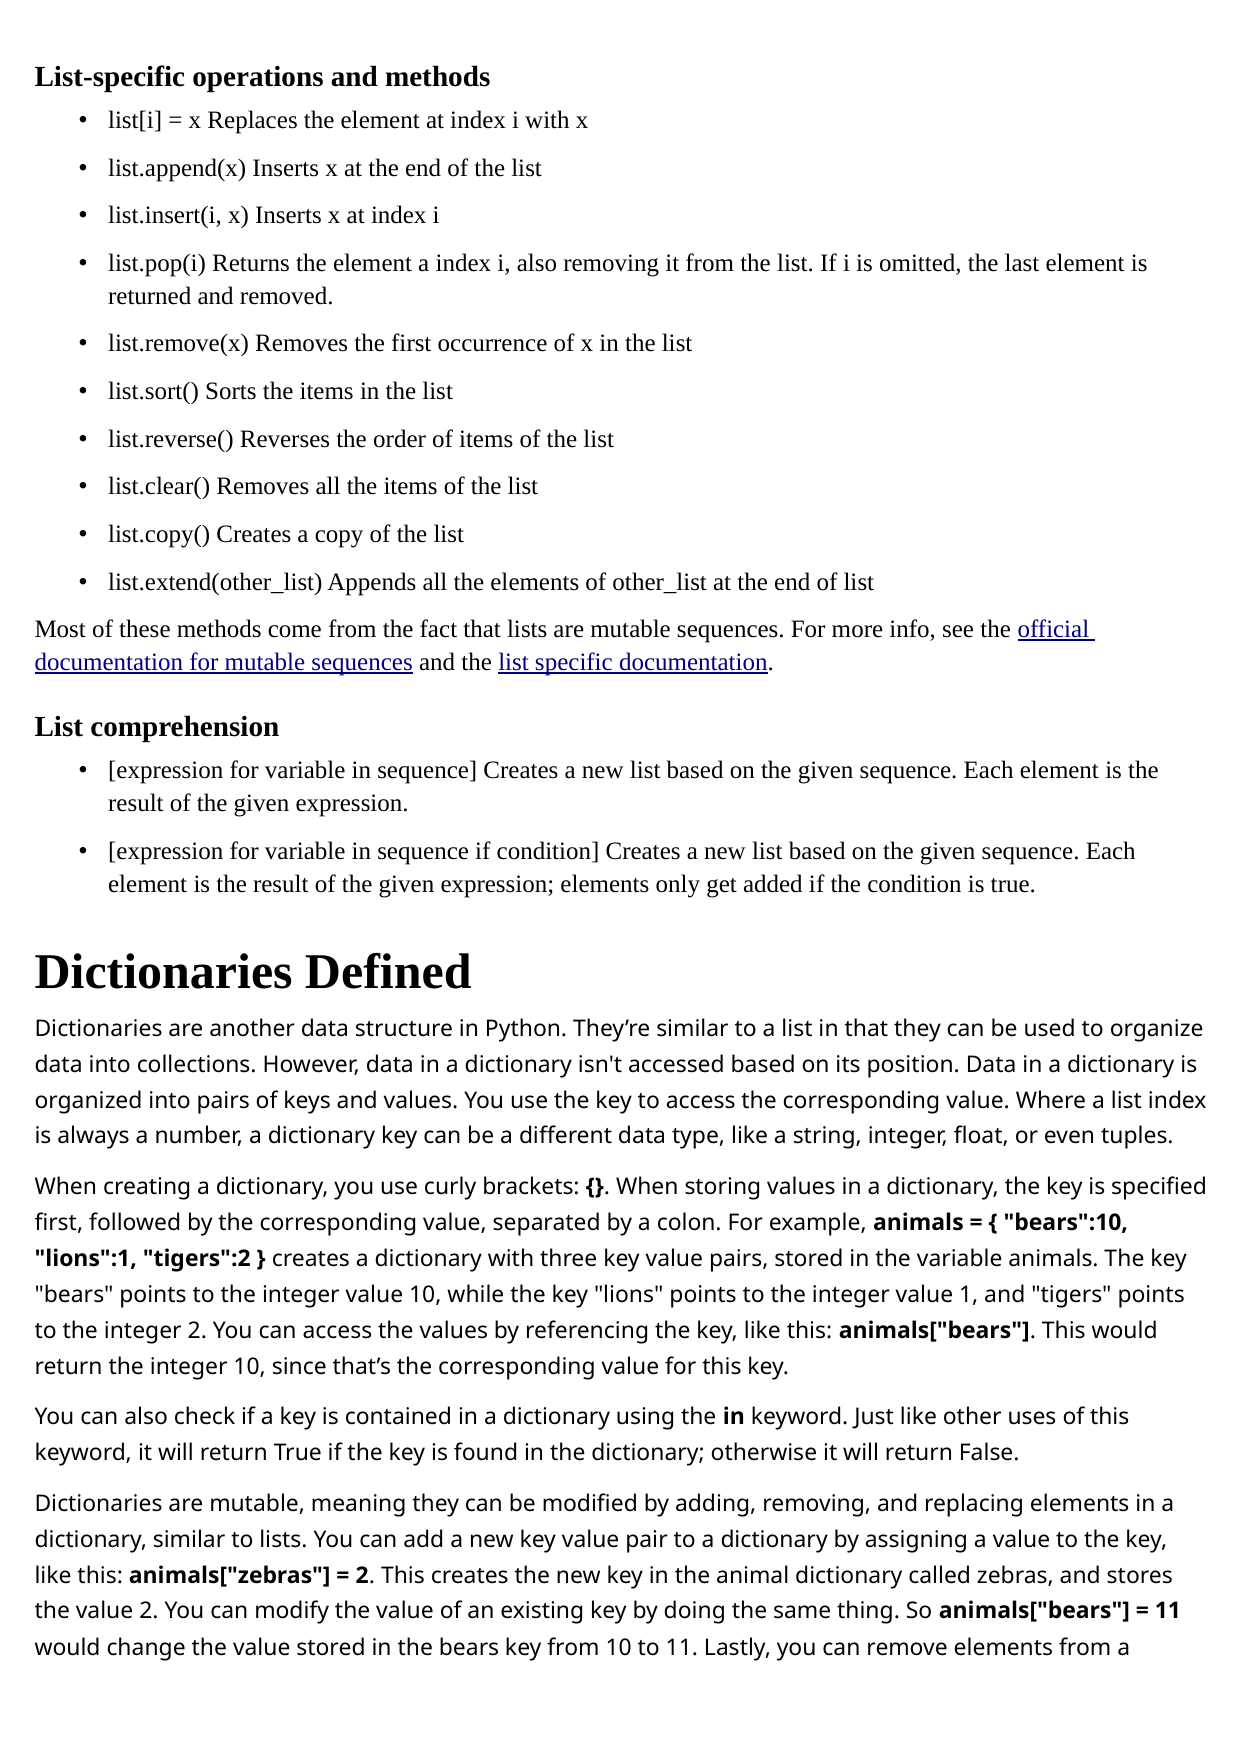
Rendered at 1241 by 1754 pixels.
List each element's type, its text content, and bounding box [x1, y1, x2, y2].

text When creating a dictionary, you use curly brackets: {}. When storing values in a dictionary, the key is specified first, followed by the corresponding value, separated by a colon. For example, animals = { "bears":10, "lions":1, "tigers":2 } creates a dictionary with three key value pairs, stored in the variable animals. The key "bears" points to the integer value 10, while the key "lions" points to the integer value 1, and "tigers" points to the integer 2. You can access the values by referencing the key, like this: animals["bears"]. This would return the integer 10, since that’s the corresponding value for this key. [34, 1170, 1209, 1381]
subtitle List-specific operations and methods [34, 59, 1209, 93]
text Dictionaries are another data structure in Python. They’re similar to a list in that they can be used to organize data into collections. However, data in a dictionary isn't accessed based on its position. Data in a dictionary is organized into pairs of keys and values. You use the key to access the corresponding value. Where a list index is always a number, a dictionary key can be a different data type, like a string, integer, float, or even tuples. [34, 1012, 1209, 1151]
list list.insert(i, x) Inserts x at index i [78, 200, 1209, 229]
list list.clear() Removes all the items of the list [78, 471, 1209, 500]
list list.copy() Creates a copy of the list [78, 519, 1209, 548]
subtitle Dictionaries Defined [34, 942, 1209, 999]
list list.extend(other_list) Appends all the elements of other_list at the end of list [78, 567, 1209, 595]
list [expression for variable in sequence] Creates a new list based on the given sequence. Each element is the result of the given expression. [78, 755, 1209, 817]
list [expression for variable in sequence if condition] Creates a new list based on the given sequence. Each element is the result of the given expression; elements only get added if the condition is true. [78, 836, 1209, 898]
text Most of these methods come from the fact that lists are mutable sequences. For more info, see the official documentation for mutable sequences and the list specific documentation. [34, 614, 1209, 676]
text You can also check if a key is contained in a dictionary using the in keyword. Just like other uses of this keyword, it will return True if the key is found in the dictionary; otherwise it will return False. [34, 1400, 1209, 1467]
list list.remove(x) Removes the first occurrence of x in the list [78, 328, 1209, 357]
list list[i] = x Replaces the element at index i with x [78, 105, 1209, 134]
list list.sort() Sorts the items in the list [78, 376, 1209, 405]
list list.pop(i) Returns the element a index i, also removing it from the list. If i is omitted, the last element is returned and removed. [78, 248, 1209, 310]
text Dictionaries are mutable, meaning they can be modified by adding, removing, and replacing elements in a dictionary, similar to lists. You can add a new key value pair to a dictionary by assigning a value to the key, like this: animals["zebras"] = 2. This creates the new key in the animal dictionary called zebras, and stores the value 2. You can modify the value of an existing key by doing the same thing. So animals["bears"] = 11 would change the value stored in the bears key from 10 to 11. Lastly, you can remove elements from a [34, 1487, 1209, 1662]
list list.reverse() Reverses the order of items of the list [78, 424, 1209, 452]
subtitle List comprehension [34, 709, 1209, 743]
list list.append(x) Inserts x at the end of the list [78, 153, 1209, 181]
